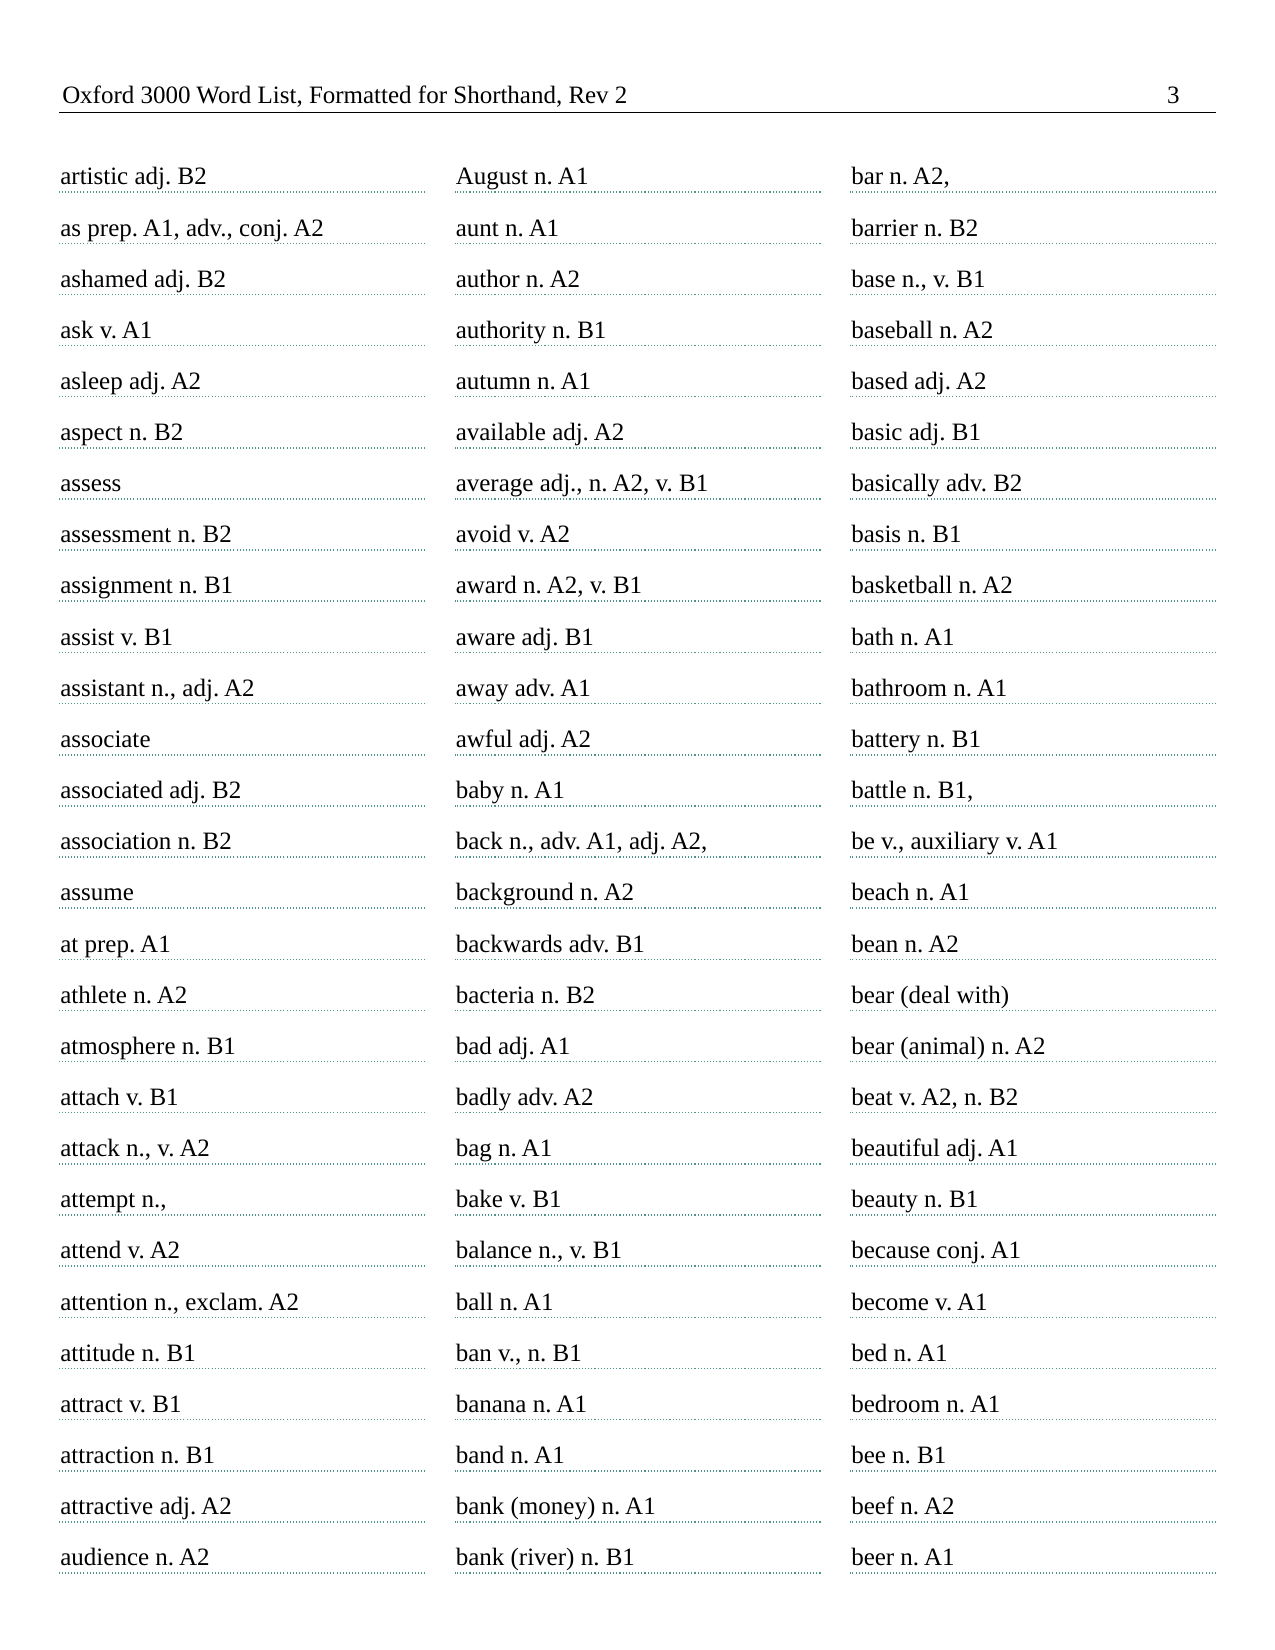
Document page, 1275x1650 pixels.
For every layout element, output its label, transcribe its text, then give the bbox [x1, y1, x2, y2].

text assessment n. B2 [59, 500, 425, 551]
text basically adv. B2 [850, 449, 1216, 500]
text assignment n. B1 [59, 551, 425, 602]
text ashamed adj. B2 [59, 244, 425, 295]
text bake v. B1 [454, 1165, 821, 1216]
text bed n. A1 [850, 1318, 1216, 1369]
text avoid v. A2 [454, 500, 821, 551]
text attract v. B1 [59, 1369, 425, 1420]
text audience n. A2 [59, 1523, 425, 1574]
text award n. A2, v. B1 [454, 551, 821, 602]
text aunt n. A1 [454, 193, 821, 244]
text ban v., n. B1 [454, 1318, 821, 1369]
text awful adj. A2 [454, 704, 821, 756]
text attention n., exclam. A2 [59, 1267, 425, 1318]
text basketball n. A2 [850, 551, 1216, 602]
text August n. A1 [454, 142, 821, 193]
text assess [59, 449, 425, 500]
text bar n. A2, [850, 142, 1216, 193]
text become v. A1 [850, 1267, 1216, 1318]
text bathroom n. A1 [850, 653, 1216, 704]
text bag n. A1 [454, 1113, 821, 1165]
text baby n. A1 [454, 756, 821, 807]
text autumn n. A1 [454, 346, 821, 397]
text bee n. B1 [850, 1420, 1216, 1472]
text average adj., n. A2, v. B1 [454, 449, 821, 500]
text based adj. A2 [850, 346, 1216, 397]
text away adv. A1 [454, 653, 821, 704]
text bear (deal with) [850, 960, 1216, 1011]
text athlete n. A2 [59, 960, 425, 1011]
text beauty n. B1 [850, 1165, 1216, 1216]
text attack n., v. A2 [59, 1113, 425, 1165]
text authority n. B1 [454, 295, 821, 346]
text assist v. B1 [59, 602, 425, 653]
text beer n. A1 [850, 1523, 1216, 1574]
text badly adv. A2 [454, 1062, 821, 1113]
text band n. A1 [454, 1420, 821, 1472]
text background n. A2 [454, 858, 821, 909]
text atmosphere n. B1 [59, 1011, 425, 1062]
text attempt n., [59, 1165, 425, 1216]
text available adj. A2 [454, 397, 821, 449]
text barrier n. B2 [850, 193, 1216, 244]
text beef n. A2 [850, 1472, 1216, 1523]
text associated adj. B2 [59, 756, 425, 807]
text asleep adj. A2 [59, 346, 425, 397]
text attend v. A2 [59, 1216, 425, 1267]
text beat v. A2, n. B2 [850, 1062, 1216, 1113]
text bath n. A1 [850, 602, 1216, 653]
text bedroom n. A1 [850, 1369, 1216, 1420]
text beautiful adj. A1 [850, 1113, 1216, 1165]
text battle n. B1, [850, 756, 1216, 807]
text baseball n. A2 [850, 295, 1216, 346]
text attraction n. B1 [59, 1420, 425, 1472]
text bean n. A2 [850, 909, 1216, 960]
text battery n. B1 [850, 704, 1216, 756]
text bacteria n. B2 [454, 960, 821, 1011]
text aware adj. B1 [454, 602, 821, 653]
text association n. B2 [59, 807, 425, 858]
text associate [59, 704, 425, 756]
text banana n. A1 [454, 1369, 821, 1420]
text assistant n., adj. A2 [59, 653, 425, 704]
text attach v. B1 [59, 1062, 425, 1113]
text attitude n. B1 [59, 1318, 425, 1369]
text base n., v. B1 [850, 244, 1216, 295]
text artistic adj. B2 [59, 142, 425, 193]
text back n., adv. A1, adj. A2, [454, 807, 821, 858]
text beach n. A1 [850, 858, 1216, 909]
text as prep. A1, adv., conj. A2 [59, 193, 425, 244]
text bank (money) n. A1 [454, 1472, 821, 1523]
text attractive adj. A2 [59, 1472, 425, 1523]
text be v., auxiliary v. A1 [850, 807, 1216, 858]
text basic adj. B1 [850, 397, 1216, 449]
text bad adj. A1 [454, 1011, 821, 1062]
text backwards adv. B1 [454, 909, 821, 960]
text author n. A2 [454, 244, 821, 295]
text bank (river) n. B1 [454, 1523, 821, 1574]
text ball n. A1 [454, 1267, 821, 1318]
text balance n., v. B1 [454, 1216, 821, 1267]
text bear (animal) n. A2 [850, 1011, 1216, 1062]
text assume [59, 858, 425, 909]
text ask v. A1 [59, 295, 425, 346]
text aspect n. B2 [59, 397, 425, 449]
text basis n. B1 [850, 500, 1216, 551]
text at prep. A1 [59, 909, 425, 960]
text because conj. A1 [850, 1216, 1216, 1267]
